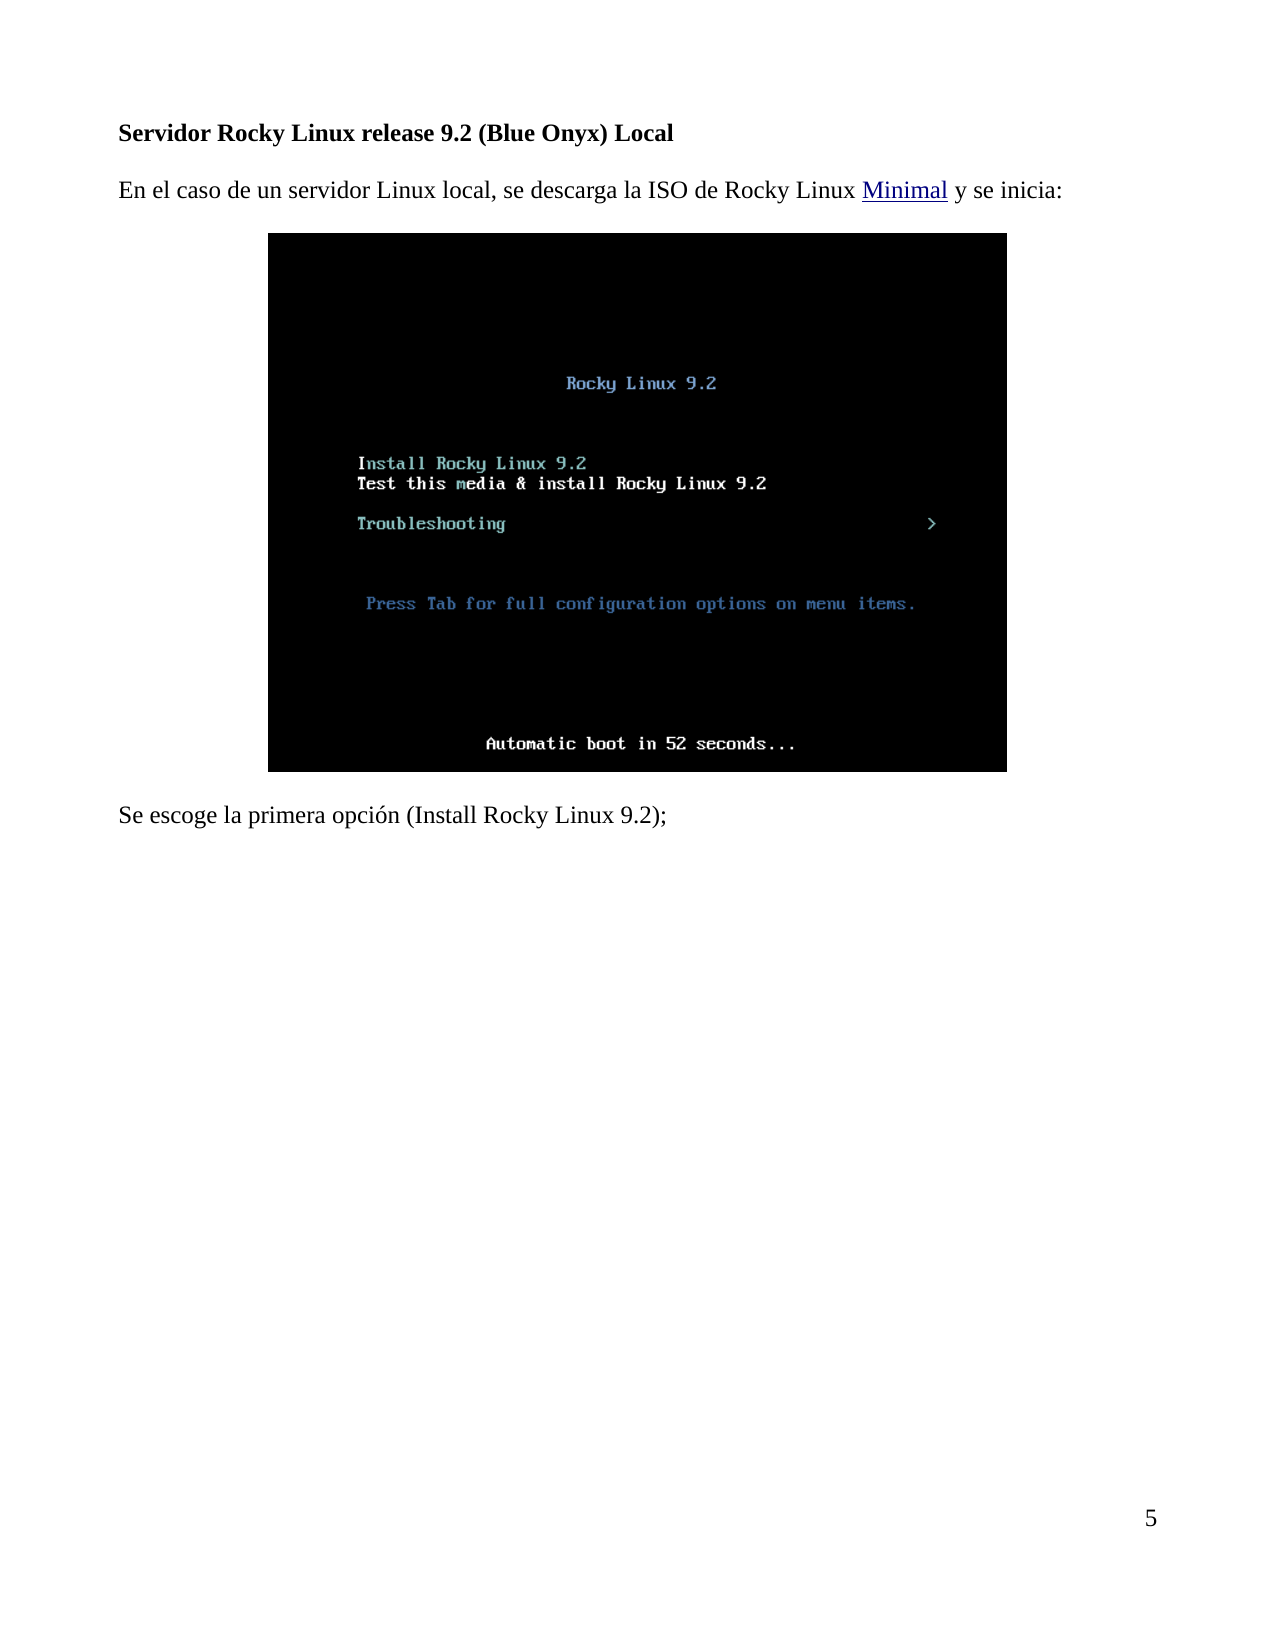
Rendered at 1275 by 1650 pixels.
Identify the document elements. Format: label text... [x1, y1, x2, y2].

text Servidor Rocky Linux release 9.2 (Blue Onyx) Local [118, 118, 1157, 147]
picture [268, 233, 1007, 772]
text En el caso de un servidor Linux local, se descarga la ISO de Rocky Linux Minimal y se inicia: [118, 176, 1157, 204]
text Se escoge la primera opción (Install Rocky Linux 9.2); [118, 801, 1157, 829]
